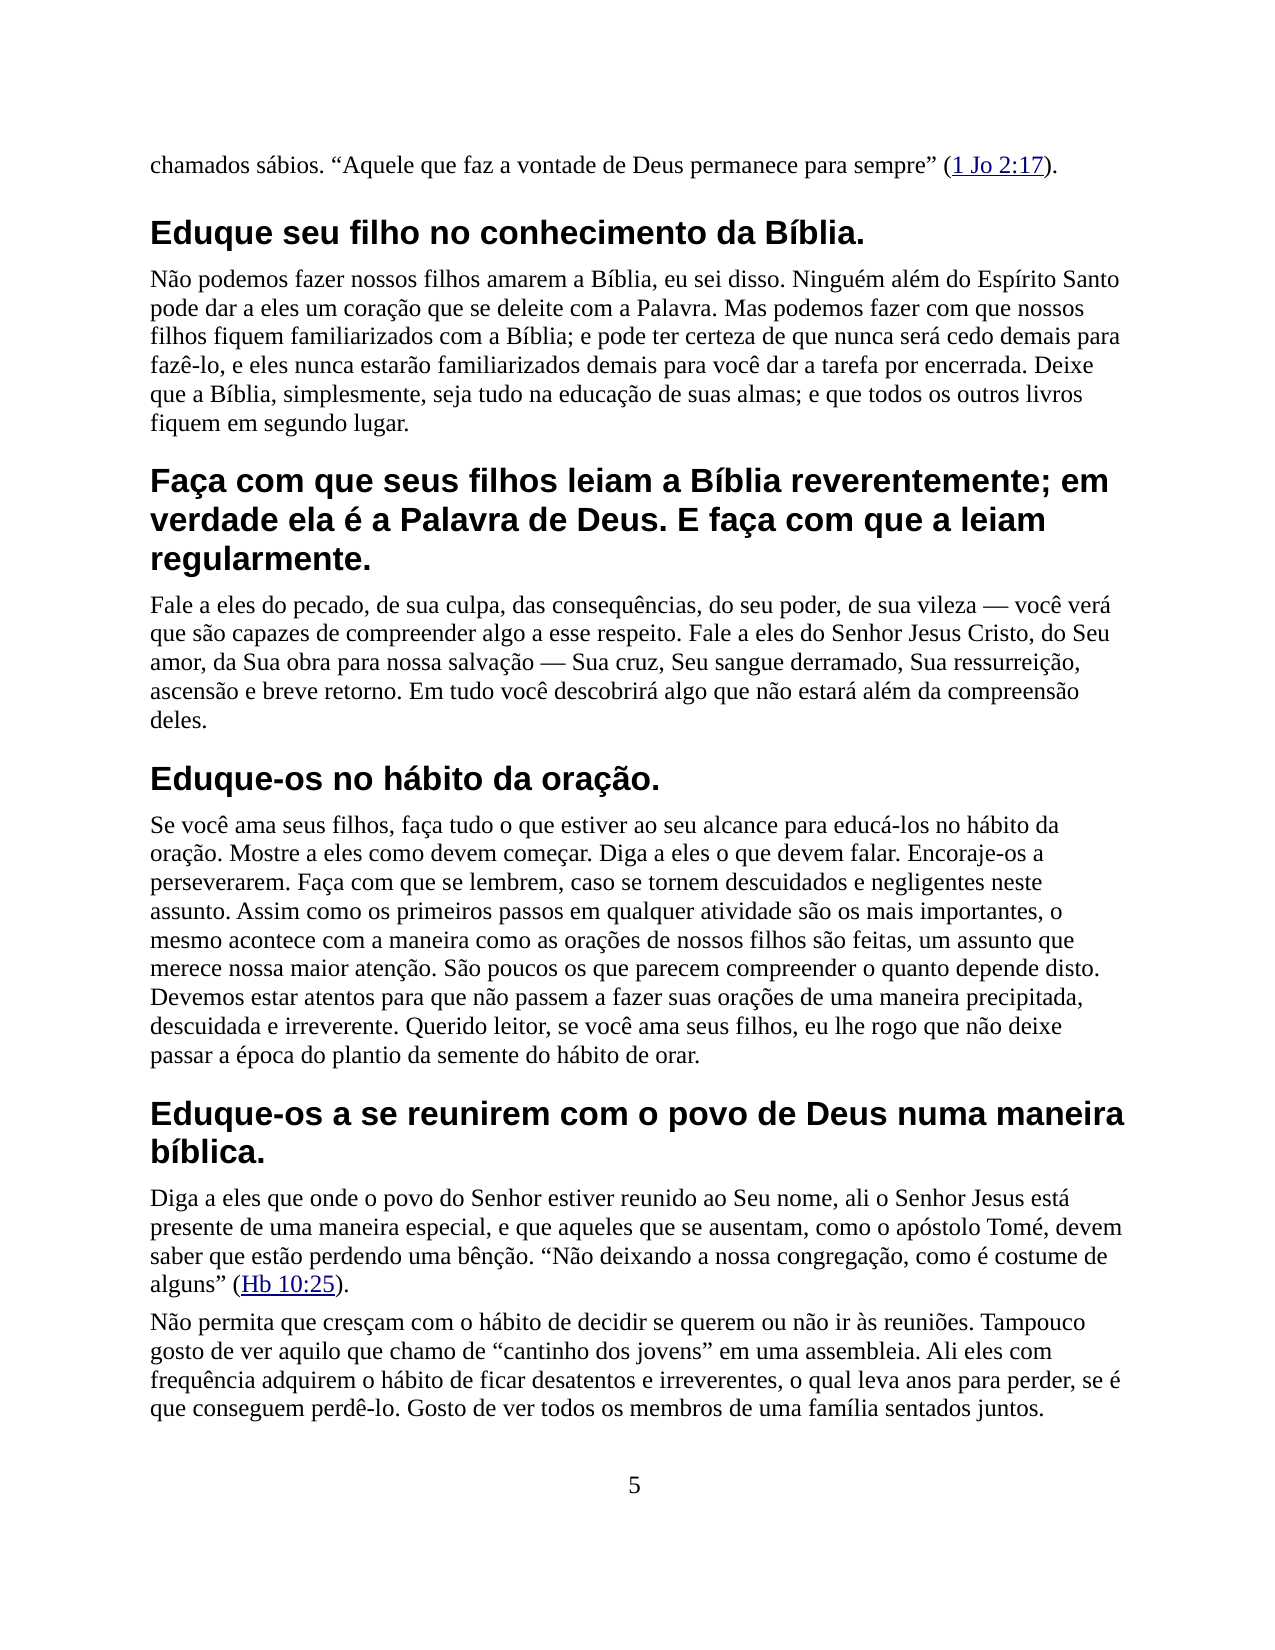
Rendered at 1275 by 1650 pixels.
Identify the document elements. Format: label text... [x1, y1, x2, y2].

subtitle Eduque seu filho no conhecimento da Bíblia. [150, 213, 1125, 251]
subtitle Faça com que seus filhos leiam a Bíblia reverentemente; em verdade ela é a Palavra de Deus. E faça com que a leiam regularmente. [150, 461, 1125, 577]
subtitle Eduque-os a se reunirem com o povo de Deus numa maneira bíblica. [150, 1093, 1125, 1171]
text Se você ama seus filhos, faça tudo o que estiver ao seu alcance para educá-los no hábito da oração. Mostre a eles como devem começar. Diga a eles o que devem falar. Encoraje-os a perseverarem. Faça com que se lembrem, caso se tornem descuidados e negligentes neste assunto. Assim como os primeiros passos em qualquer atividade são os mais importantes, o mesmo acontece com a maneira como as orações de nossos filhos são feitas, um assunto que merece nossa maior atenção. São poucos os que parecem compreender o quanto depende disto. Devemos estar atentos para que não passem a fazer suas orações de uma maneira precipitada, descuidada e irreverente. Querido leitor, se você ama seus filhos, eu lhe rogo que não deixe passar a época do plantio da semente do hábito de orar. [150, 810, 1125, 1068]
text Não permita que cresçam com o hábito de decidir se querem ou não ir às reuniões. Tampouco gosto de ver aquilo que chamo de “cantinho dos jovens” em uma assembleia. Ali eles com frequência adquirem o hábito de ficar desatentos e irreverentes, o qual leva anos para perder, se é que conseguem perdê-lo. Gosto de ver todos os membros de uma família sentados juntos. [150, 1307, 1125, 1422]
text chamados sábios. “Aquele que faz a vontade de Deus permanece para sempre” (1 Jo 2:17). [150, 150, 1125, 179]
text Não podemos fazer nossos filhos amarem a Bíblia, eu sei disso. Ninguém além do Espírito Santo pode dar a eles um coração que se deleite com a Palavra. Mas podemos fazer com que nossos filhos fiquem familiarizados com a Bíblia; e pode ter certeza de que nunca será cedo demais para fazê-lo, e eles nunca estarão familiarizados demais para você dar a tarefa por encerrada. Deixe que a Bíblia, simplesmente, seja tudo na educação de suas almas; e que todos os outros livros fiquem em segundo lugar. [150, 264, 1125, 436]
text Diga a eles que onde o povo do Senhor estiver reunido ao Seu nome, ali o Senhor Jesus está presente de uma maneira especial, e que aqueles que se ausentam, como o apóstolo Tomé, devem saber que estão perdendo uma bênção. “Não deixando a nossa congregação, como é costume de alguns” (Hb 10:25). [150, 1183, 1125, 1298]
text Fale a eles do pecado, de sua culpa, das consequências, do seu poder, de sua vileza — você verá que são capazes de compreender algo a esse respeito. Fale a eles do Senhor Jesus Cristo, do Seu amor, da Sua obra para nossa salvação — Sua cruz, Seu sangue derramado, Sua ressurreição, ascensão e breve retorno. Em tudo você descobrirá algo que não estará além da compreensão deles. [150, 590, 1125, 733]
subtitle Eduque-os no hábito da oração. [150, 758, 1125, 797]
